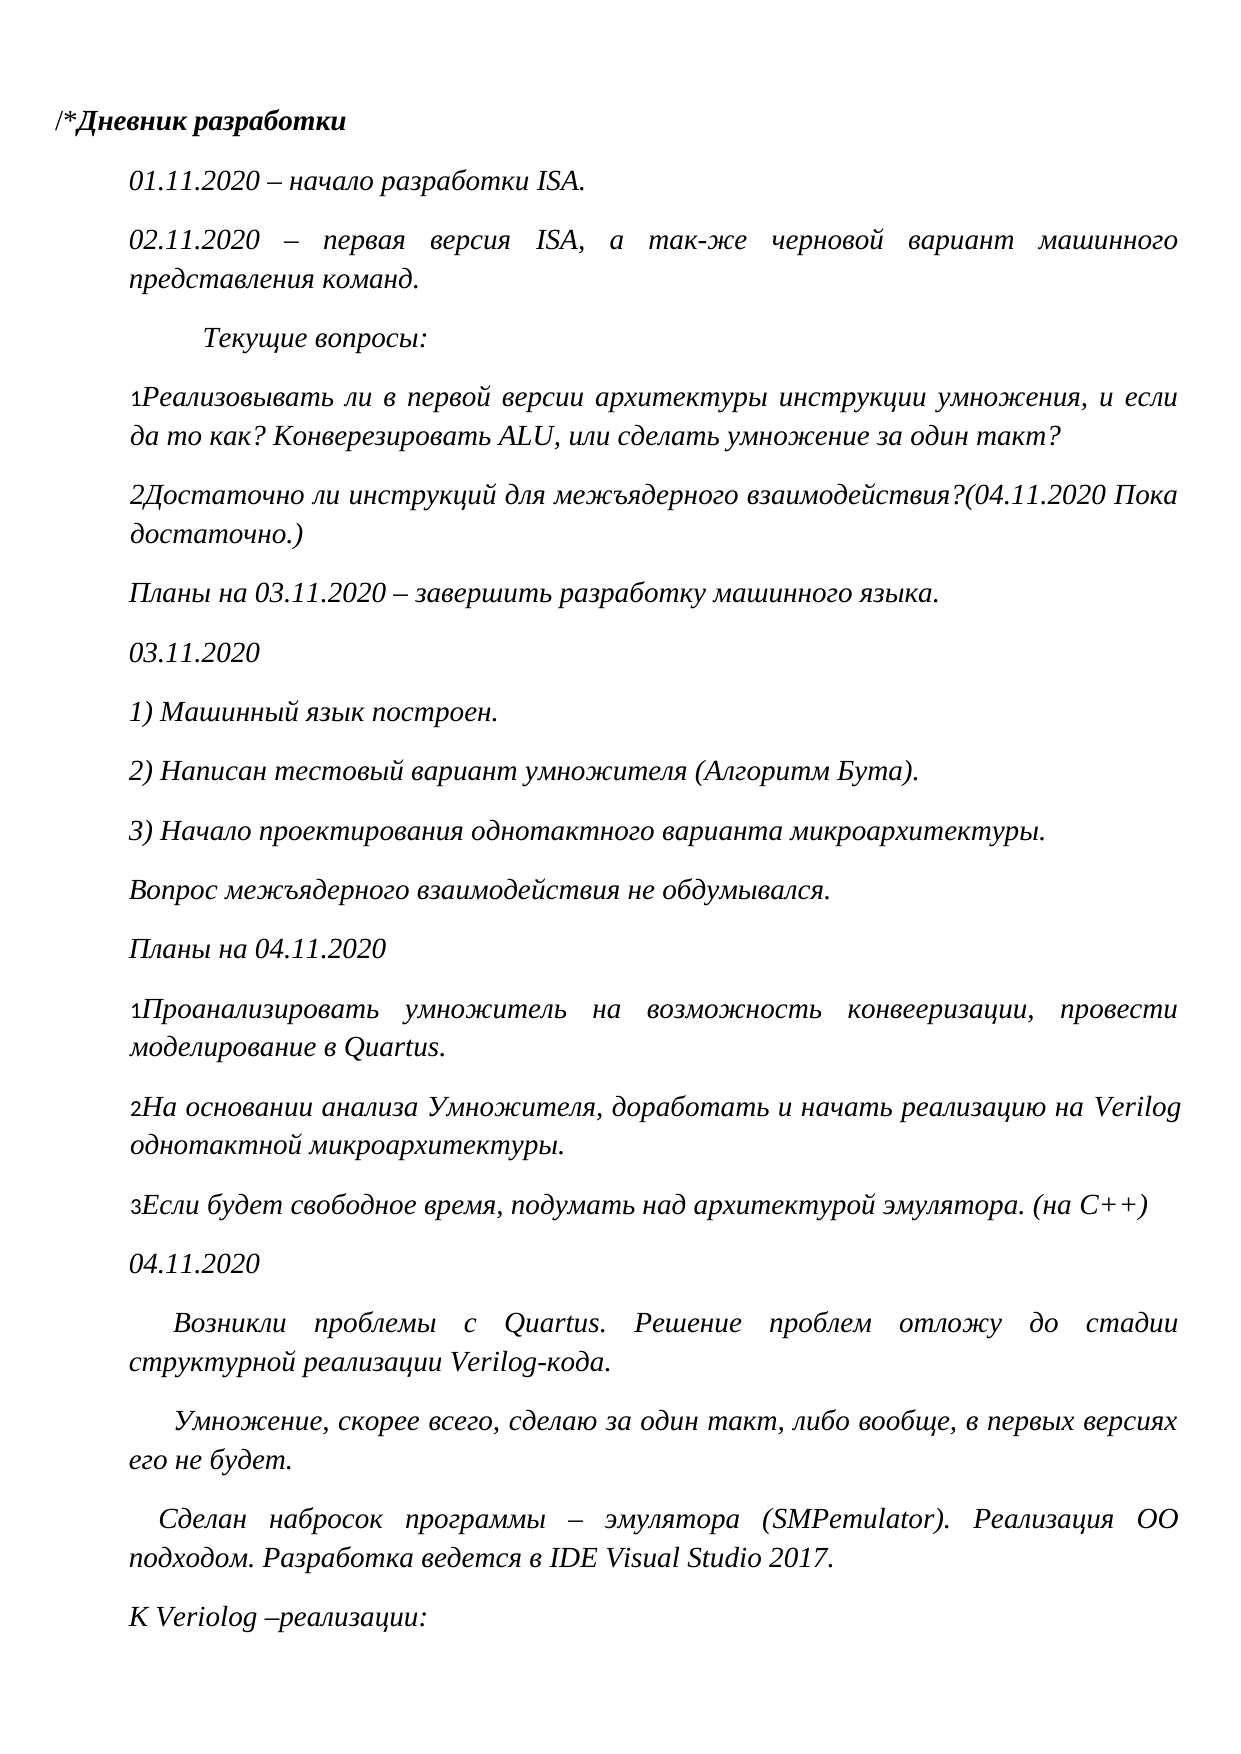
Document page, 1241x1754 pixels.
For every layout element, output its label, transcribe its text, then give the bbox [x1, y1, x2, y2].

text Вопрос межъядерного взаимодействия не обдумывался. [55, 872, 1181, 906]
text 3) Начало проектирования однотактного варианта микроархитектуры. [55, 813, 1181, 846]
text Возникли проблемы с Quartus. Решение проблем отложу до стадии структурной реализации Verilog-кода. [128, 1306, 1181, 1378]
list Реализовывать ли в первой версии архитектуры инструкции умножения, и если да то как? Конверезировать ALU, или сделать умножение за один такт? [130, 379, 1181, 452]
text 03.11.2020 [55, 635, 1181, 668]
text Планы на 03.11.2020 – завершить разработку машинного языка. [55, 575, 1181, 609]
text Умножение, скорее всего, сделаю за один такт, либо вообще, в первых версиях его не будет. [128, 1403, 1181, 1476]
text /*Дневник разработки [55, 103, 1181, 137]
text Планы на 04.11.2020 [128, 932, 1181, 965]
list Если будет свободное время, подумать над архитектурой эмулятора. (на C++) [130, 1187, 1181, 1220]
text 04.11.2020 [128, 1246, 1181, 1280]
list Проанализировать умножитель на возможность конвееризации, провести моделирование в Quartus. [130, 991, 1181, 1063]
text 01.11.2020 – начало разработки ISA. [55, 163, 1181, 196]
text 1) Машинный язык построен. [55, 694, 1181, 728]
text Текущие вопросы: [128, 320, 1181, 354]
text 2) Написан тестовый вариант умножителя (Алгоритм Бута). [55, 753, 1181, 787]
text Сделан набросок программы – эмулятора (SMPemulator). Реализация ОО подходом. Разработка ведется в IDE Visual Studio 2017. [128, 1501, 1181, 1573]
text К Veriolog –реализации: [128, 1599, 1181, 1633]
list На основании анализа Умножителя, доработать и начать реализацию на Verilog однотактной микроархитектуры. [130, 1089, 1181, 1161]
list Достаточно ли инструкций для межъядерного взаимодействия?(04.11.2020 Пока достаточно.) [130, 477, 1181, 549]
text 02.11.2020 – первая версия ISA, а так-же черновой вариант машинного представления команд. [128, 222, 1181, 294]
